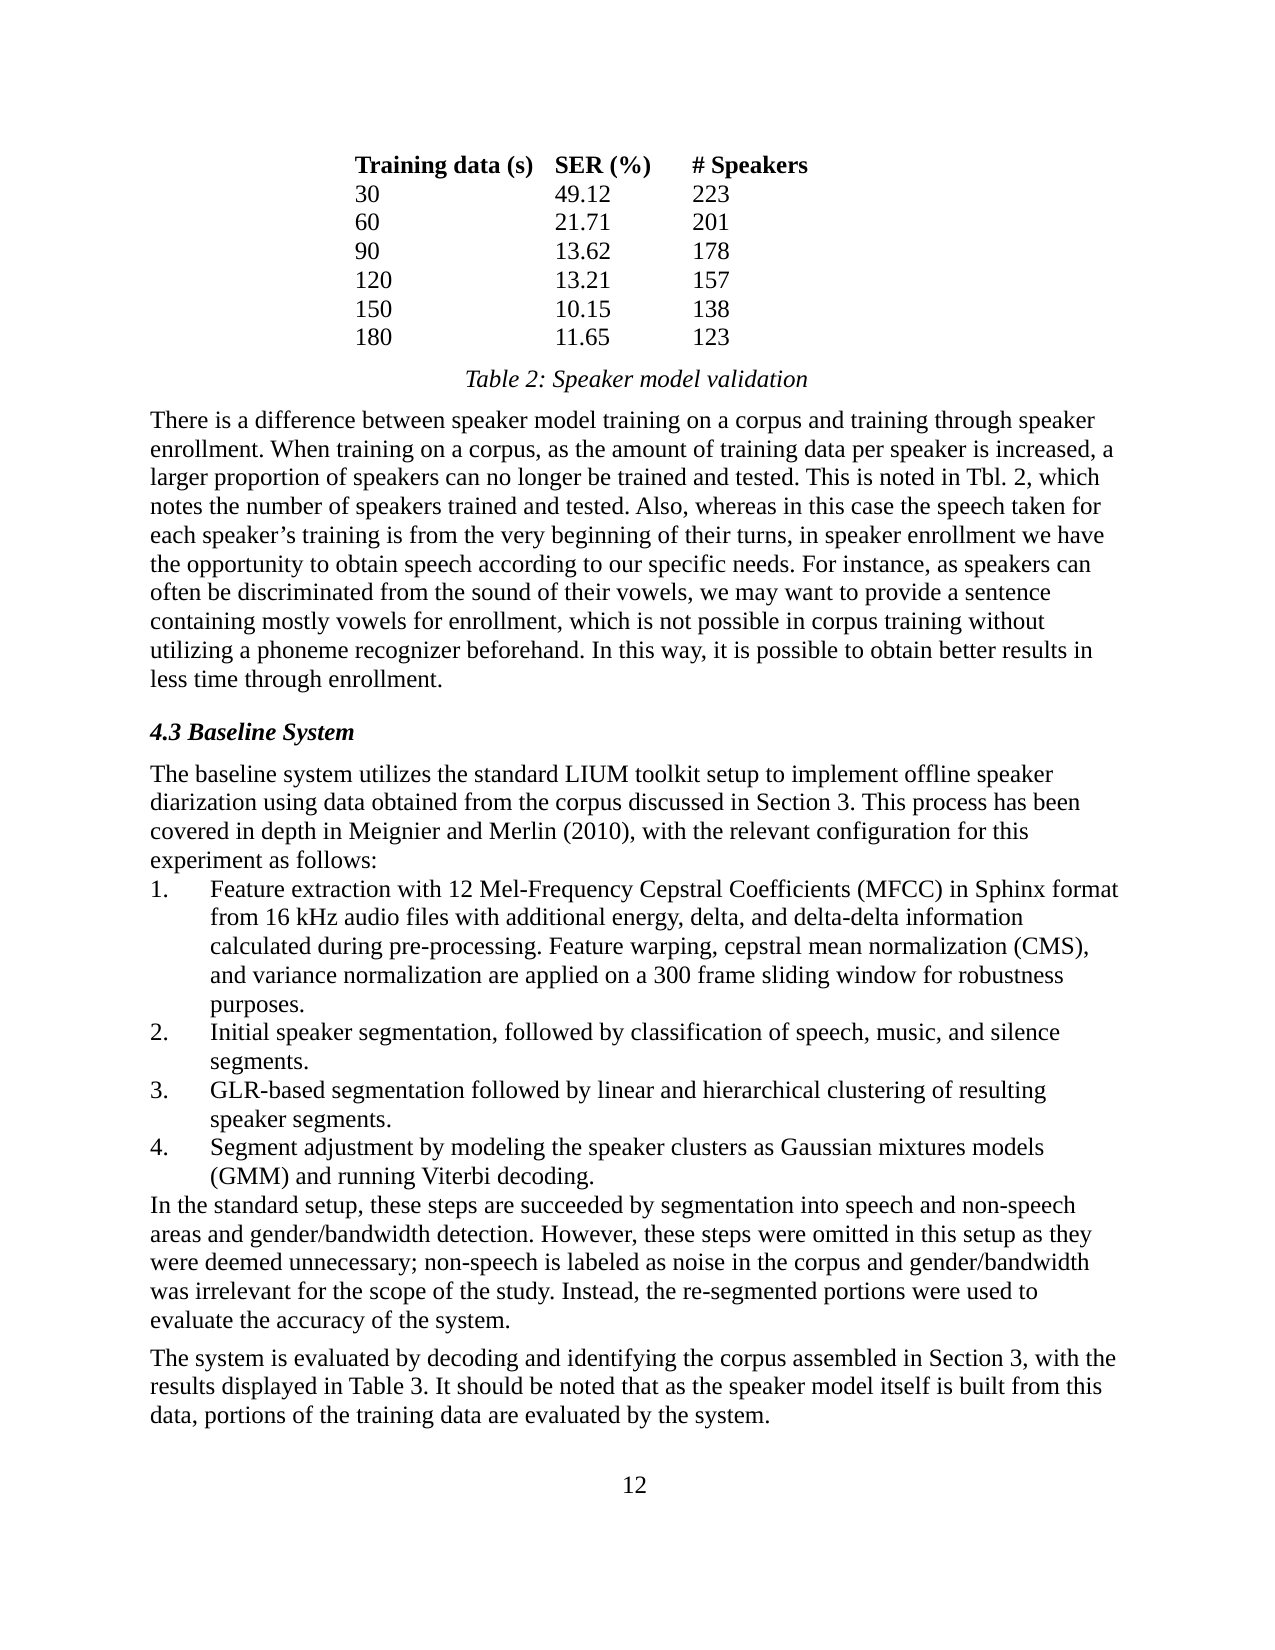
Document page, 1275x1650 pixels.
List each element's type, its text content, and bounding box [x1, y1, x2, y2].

text In the standard setup, these steps are succeeded by segmentation into speech and non-speech areas and gender/bandwidth detection. However, these steps were omitted in this setup as they were deemed unnecessary; non-speech is labeled as noise in the corpus and gender/bandwidth was irrelevant for the scope of the study. Instead, the re-segmented portions were used to evaluate the accuracy of the system. [150, 1190, 1125, 1334]
table_cell 49.12 [550, 179, 687, 207]
table_cell 11.65 [550, 323, 687, 351]
text The system is evaluated by decoding and identifying the corpus assembled in Section 3, with the results displayed in Table 3. It should be noted that as the speaker model itself is built from this data, portions of the training data are evaluated by the system. [150, 1343, 1125, 1429]
table_cell 201 [688, 208, 837, 236]
table_cell 120 [350, 265, 550, 294]
list Feature extraction with 12 Mel-Frequency Cepstral Coefficients (MFCC) in Sphinx format from 16 kHz audio files with additional energy, delta, and delta-delta information calculated during pre-processing. Feature warping, cepstral mean normalization (CMS), and variance normalization are applied on a 300 frame sliding window for robustness purposes. [150, 874, 1125, 1017]
table_header SER (%) [550, 150, 687, 179]
table_cell 60 [350, 208, 550, 236]
table_cell 90 [350, 236, 550, 265]
text There is a difference between speaker model training on a corpus and training through speaker enrollment. When training on a corpus, as the amount of training data per speaker is increased, a larger proportion of speakers can no longer be trained and tested. This is noted in Tbl. 2, which notes the number of speakers trained and tested. Also, whereas in this case the speech taken for each speaker’s training is from the very beginning of their turns, in speaker enrollment we have the opportunity to obtain speech according to our specific needs. For instance, as speakers can often be discriminated from the sound of their vowels, we may want to provide a sentence containing mostly vowels for enrollment, which is not possible in corpus training without utilizing a phoneme recognizer beforehand. In this way, it is possible to obtain better results in less time through enrollment. [150, 405, 1125, 692]
table_cell 13.21 [550, 265, 687, 294]
list Initial speaker segmentation, followed by classification of speech, music, and silence segments. [150, 1017, 1125, 1075]
table_cell 10.15 [550, 294, 687, 322]
subtitle 4.3 Baseline System [150, 717, 1125, 746]
list Segment adjustment by modeling the speaker clusters as Gaussian mixtures models (GMM) and running Viterbi decoding. [150, 1132, 1125, 1190]
table_header # Speakers [688, 150, 837, 179]
table_cell 223 [688, 179, 837, 207]
table_cell 178 [688, 236, 837, 265]
table_cell 150 [350, 294, 550, 322]
table_cell 13.62 [550, 236, 687, 265]
text Table 2: Speaker model validation [150, 364, 1125, 392]
list GLR-based segmentation followed by linear and hierarchical clustering of resulting speaker segments. [150, 1075, 1125, 1132]
table_cell 21.71 [550, 208, 687, 236]
table_cell 30 [350, 179, 550, 207]
table_cell 180 [350, 323, 550, 351]
table_cell 157 [688, 265, 837, 294]
table_header Training data (s) [350, 150, 550, 179]
table_cell 123 [688, 323, 837, 351]
table_cell 138 [688, 294, 837, 322]
text The baseline system utilizes the standard LIUM toolkit setup to implement offline speaker diarization using data obtained from the corpus discussed in Section 3. This process has been covered in depth in Meignier and Merlin (2010), with the relevant configuration for this experiment as follows: [150, 759, 1125, 874]
